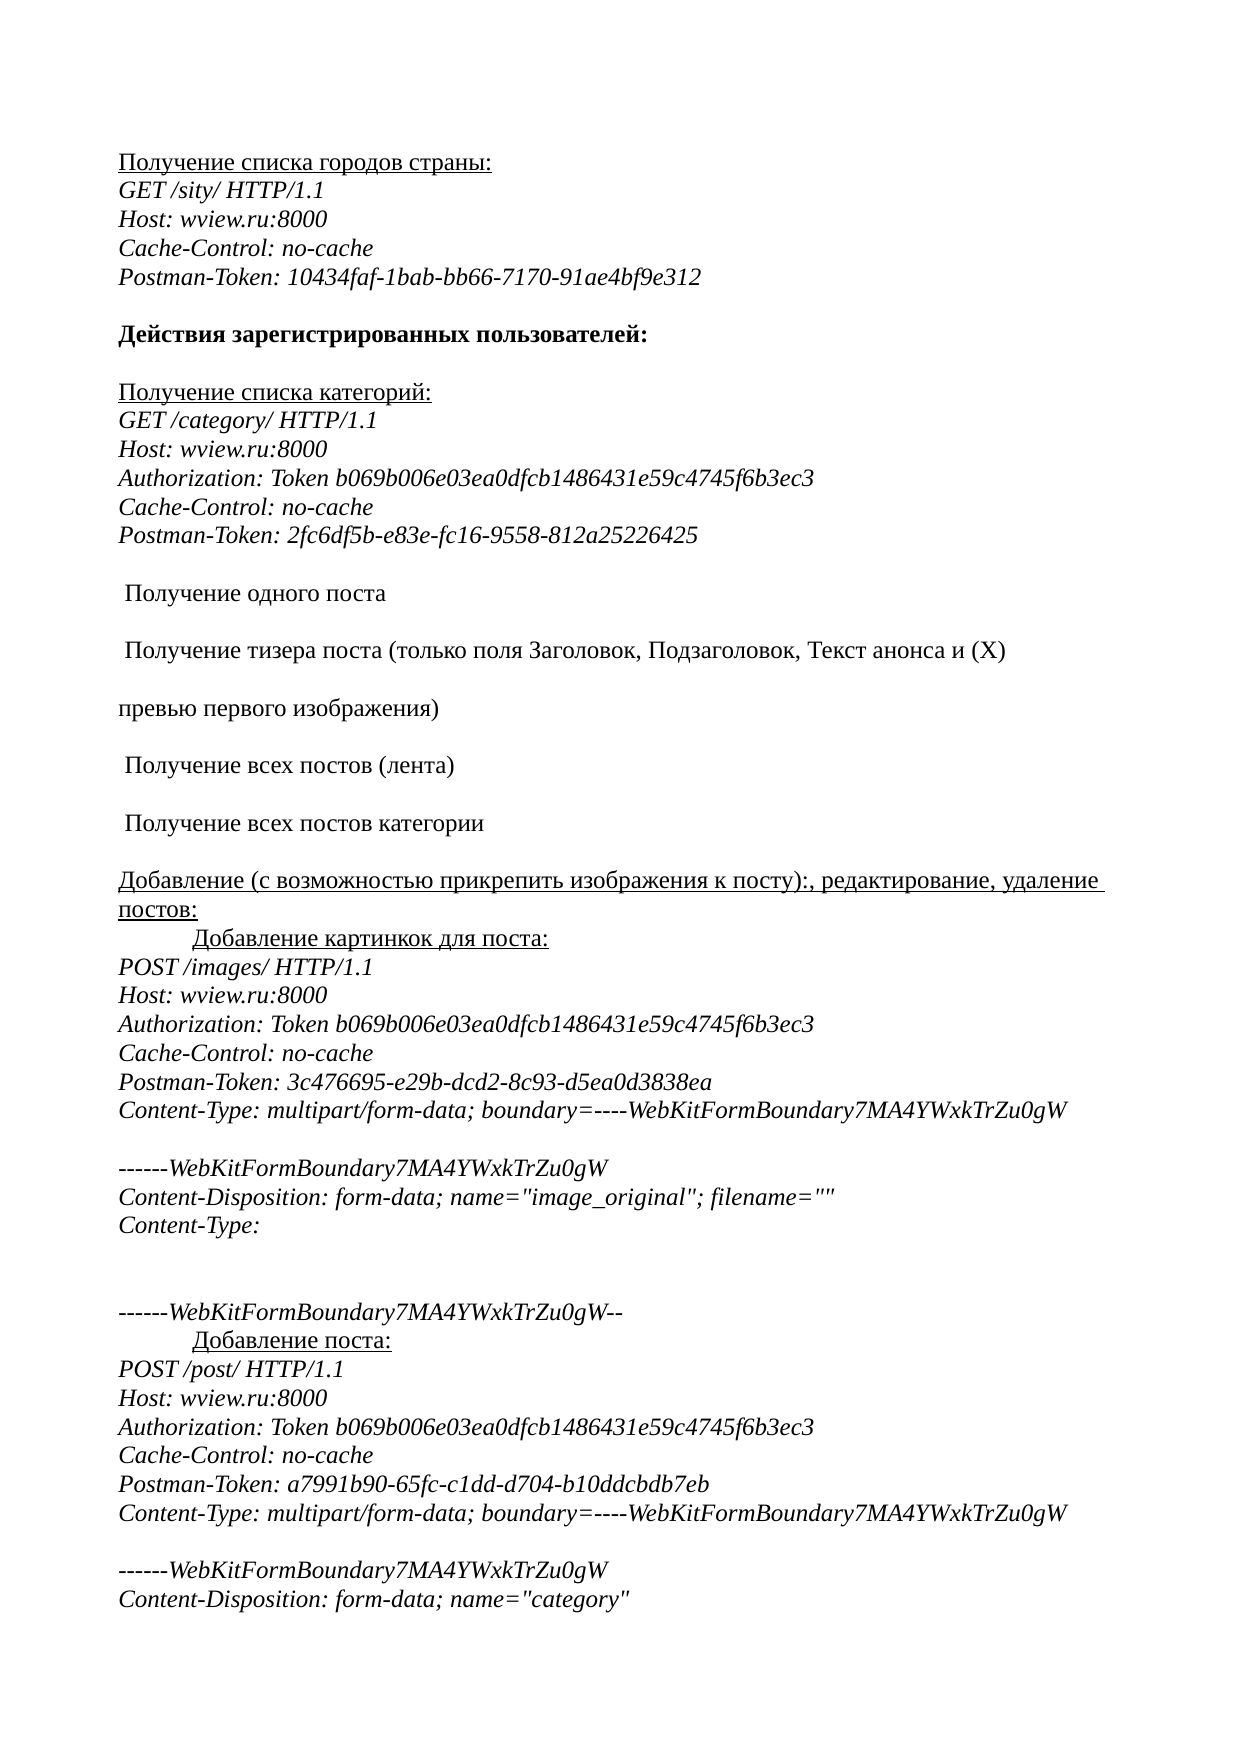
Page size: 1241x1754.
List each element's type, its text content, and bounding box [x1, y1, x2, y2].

text POST /post/ HTTP/1.1 [118, 1354, 1122, 1383]
text Получение списка категорий: [118, 377, 1122, 406]
text ­ Получение одного поста [118, 578, 1122, 607]
text Postman-Token: a7991b90-65fc-c1dd-d704-b10ddcbdb7eb [118, 1469, 1122, 1498]
text Host: wview.ru:8000 [118, 1383, 1122, 1412]
text Postman-Token: 3c476695-e29b-dcd2-8c93-d5ea0d3838ea [118, 1067, 1122, 1096]
text ------WebKitFormBoundary7MA4YWxkTrZu0gW [118, 1153, 1122, 1182]
text ­ Получение всех постов категории [118, 808, 1122, 837]
text Postman-Token: 2fc6df5b-e83e-fc16-9558-812a25226425 [118, 521, 1122, 549]
text Content-Type: [118, 1211, 1122, 1239]
text Content-Type: multipart/form-data; boundary=----WebKitFormBoundary7MA4YWxkTrZu0gW [118, 1498, 1122, 1527]
text Cache-Control: no-cache [118, 1038, 1122, 1067]
text Cache-Control: no-cache [118, 233, 1122, 262]
text Действия зарегистрированных пользователей: [118, 319, 1122, 348]
text ­ Получение всех постов (лента) [118, 751, 1122, 779]
text Cache-Control: no-cache [118, 1441, 1122, 1469]
text Получение списка городов страны: [118, 147, 1122, 176]
text Добавление (с возможностью прикрепить изображения к посту):, редактирование, удаление постов: [118, 866, 1122, 923]
text Authorization: Token b069b006e03ea0dfcb1486431e59c4745f6b3ec3 [118, 463, 1122, 492]
text Host: wview.ru:8000 [118, 981, 1122, 1009]
text ­ Получение тизера поста (только поля Заголовок, Подзаголовок, Текст анонса и (X) [118, 636, 1122, 664]
text Content-Type: multipart/form-data; boundary=----WebKitFormBoundary7MA4YWxkTrZu0gW [118, 1096, 1122, 1124]
text Postman-Token: 10434faf-1bab-bb66-7170-91ae4bf9e312 [118, 262, 1122, 291]
text Content-Disposition: form-data; name="category" [118, 1584, 1122, 1613]
text Host: wview.ru:8000 [118, 204, 1122, 233]
text GET /sity/ HTTP/1.1 [118, 176, 1122, 204]
text Content-Disposition: form-data; name="image_original"; filename="" [118, 1182, 1122, 1211]
text Добавление картинкок для поста: [118, 923, 1122, 952]
text Добавление поста: [118, 1326, 1122, 1354]
text Cache-Control: no-cache [118, 492, 1122, 521]
text Authorization: Token b069b006e03ea0dfcb1486431e59c4745f6b3ec3 [118, 1009, 1122, 1038]
text ------WebKitFormBoundary7MA4YWxkTrZu0gW-- [118, 1297, 1122, 1326]
text POST /images/ HTTP/1.1 [118, 952, 1122, 981]
text превью первого изображения) [118, 693, 1122, 722]
text ------WebKitFormBoundary7MA4YWxkTrZu0gW [118, 1556, 1122, 1584]
text Authorization: Token b069b006e03ea0dfcb1486431e59c4745f6b3ec3 [118, 1412, 1122, 1441]
text Host: wview.ru:8000 [118, 434, 1122, 463]
text GET /category/ HTTP/1.1 [118, 406, 1122, 434]
